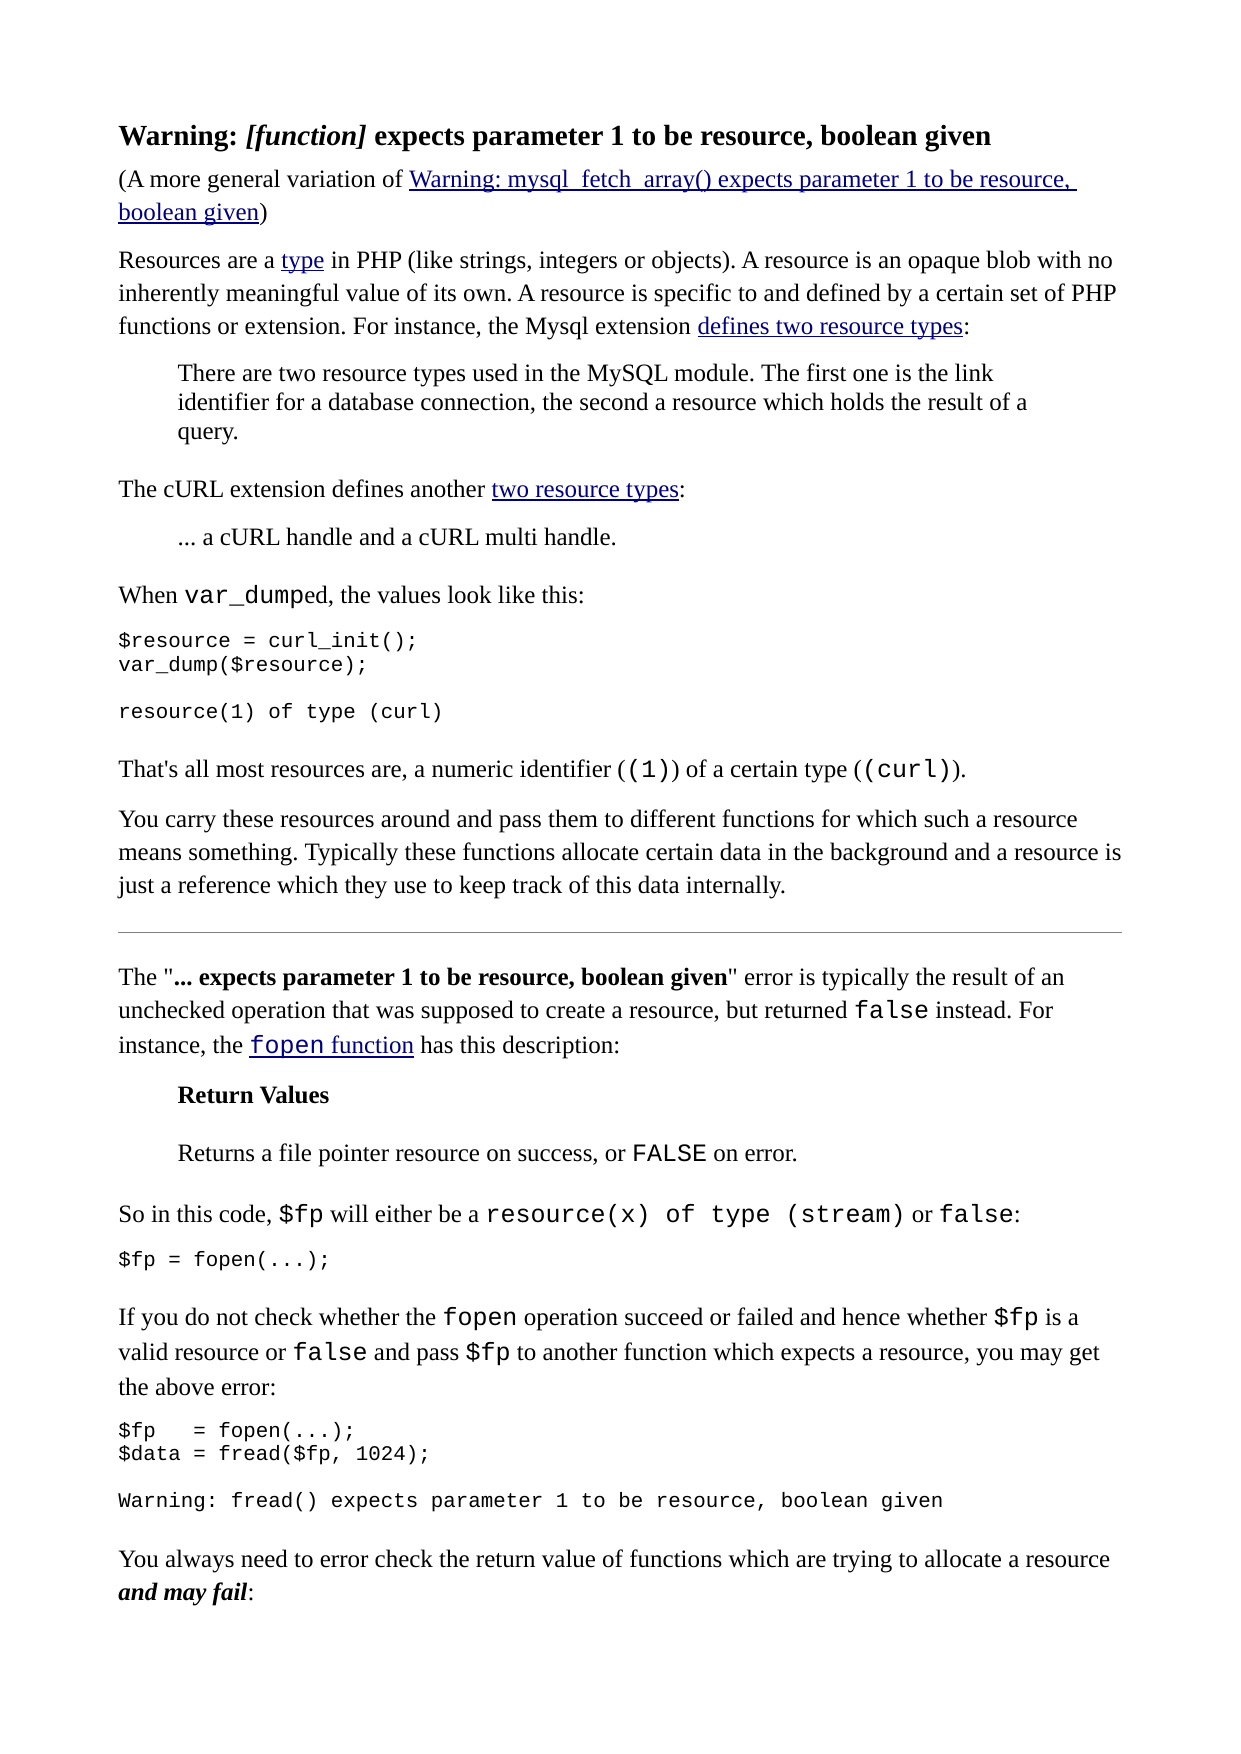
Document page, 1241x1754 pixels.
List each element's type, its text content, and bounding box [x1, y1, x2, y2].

text Returns a file pointer resource on success, or FALSE on error. [177, 1138, 1063, 1169]
text You carry these resources around and pass them to different functions for which such a resource means something. Typically these functions allocate certain data in the background and a resource is just a reference which they use to keep track of this data internally. [118, 804, 1122, 899]
text So in this code, $fp will either be a resource(x) of type (stream) or false: [118, 1199, 1122, 1229]
text You always need to error check the return value of functions which are trying to allocate a resource and may fail: [118, 1544, 1122, 1605]
text That's all most resources are, a numeric identifier ((1)) of a certain type ((curl)). [118, 754, 1122, 785]
text $fp = fopen(...); [118, 1419, 1122, 1443]
text var_dump($resource); [118, 654, 1122, 677]
text $fp = fopen(...); [118, 1249, 1122, 1272]
text $resource = curl_init(); [118, 630, 1122, 654]
text If you do not check whether the fopen operation succeed or failed and hence whether $fp is a valid resource or false and pass $fp to another function which expects a resource, you may get the above error: [118, 1302, 1122, 1401]
text (A more general variation of Warning: mysql_fetch_array() expects parameter 1 to be resource, boolean given) [118, 164, 1122, 226]
text The "... expects parameter 1 to be resource, boolean given" error is typically the result of an unchecked operation that was supposed to create a resource, but returned false instead. For instance, the fopen function has this description: [118, 962, 1122, 1061]
text Resources are a type in PHP (like strings, integers or objects). A resource is an opaque blob with no inherently meaningful value of its own. A resource is specific to and defined by a certain set of PHP functions or extension. For instance, the Mysql extension defines two resource types: [118, 245, 1122, 339]
subtitle Warning: [function] expects parameter 1 to be resource, boolean given [118, 118, 1122, 152]
text There are two resource types used in the MySQL module. The first one is the link identifier for a database connection, the second a resource which holds the result of a query. [177, 358, 1063, 445]
text Return Values [177, 1080, 1063, 1109]
text $data = fread($fp, 1024); [118, 1443, 1122, 1467]
text Warning: fread() expects parameter 1 to be resource, boolean given [118, 1491, 1122, 1514]
text resource(1) of type (curl) [118, 701, 1122, 724]
text ... a cURL handle and a cURL multi handle. [177, 522, 1063, 551]
text The cURL extension defines another two resource types: [118, 474, 1122, 503]
text When var_dumped, the values look like this: [118, 580, 1122, 611]
